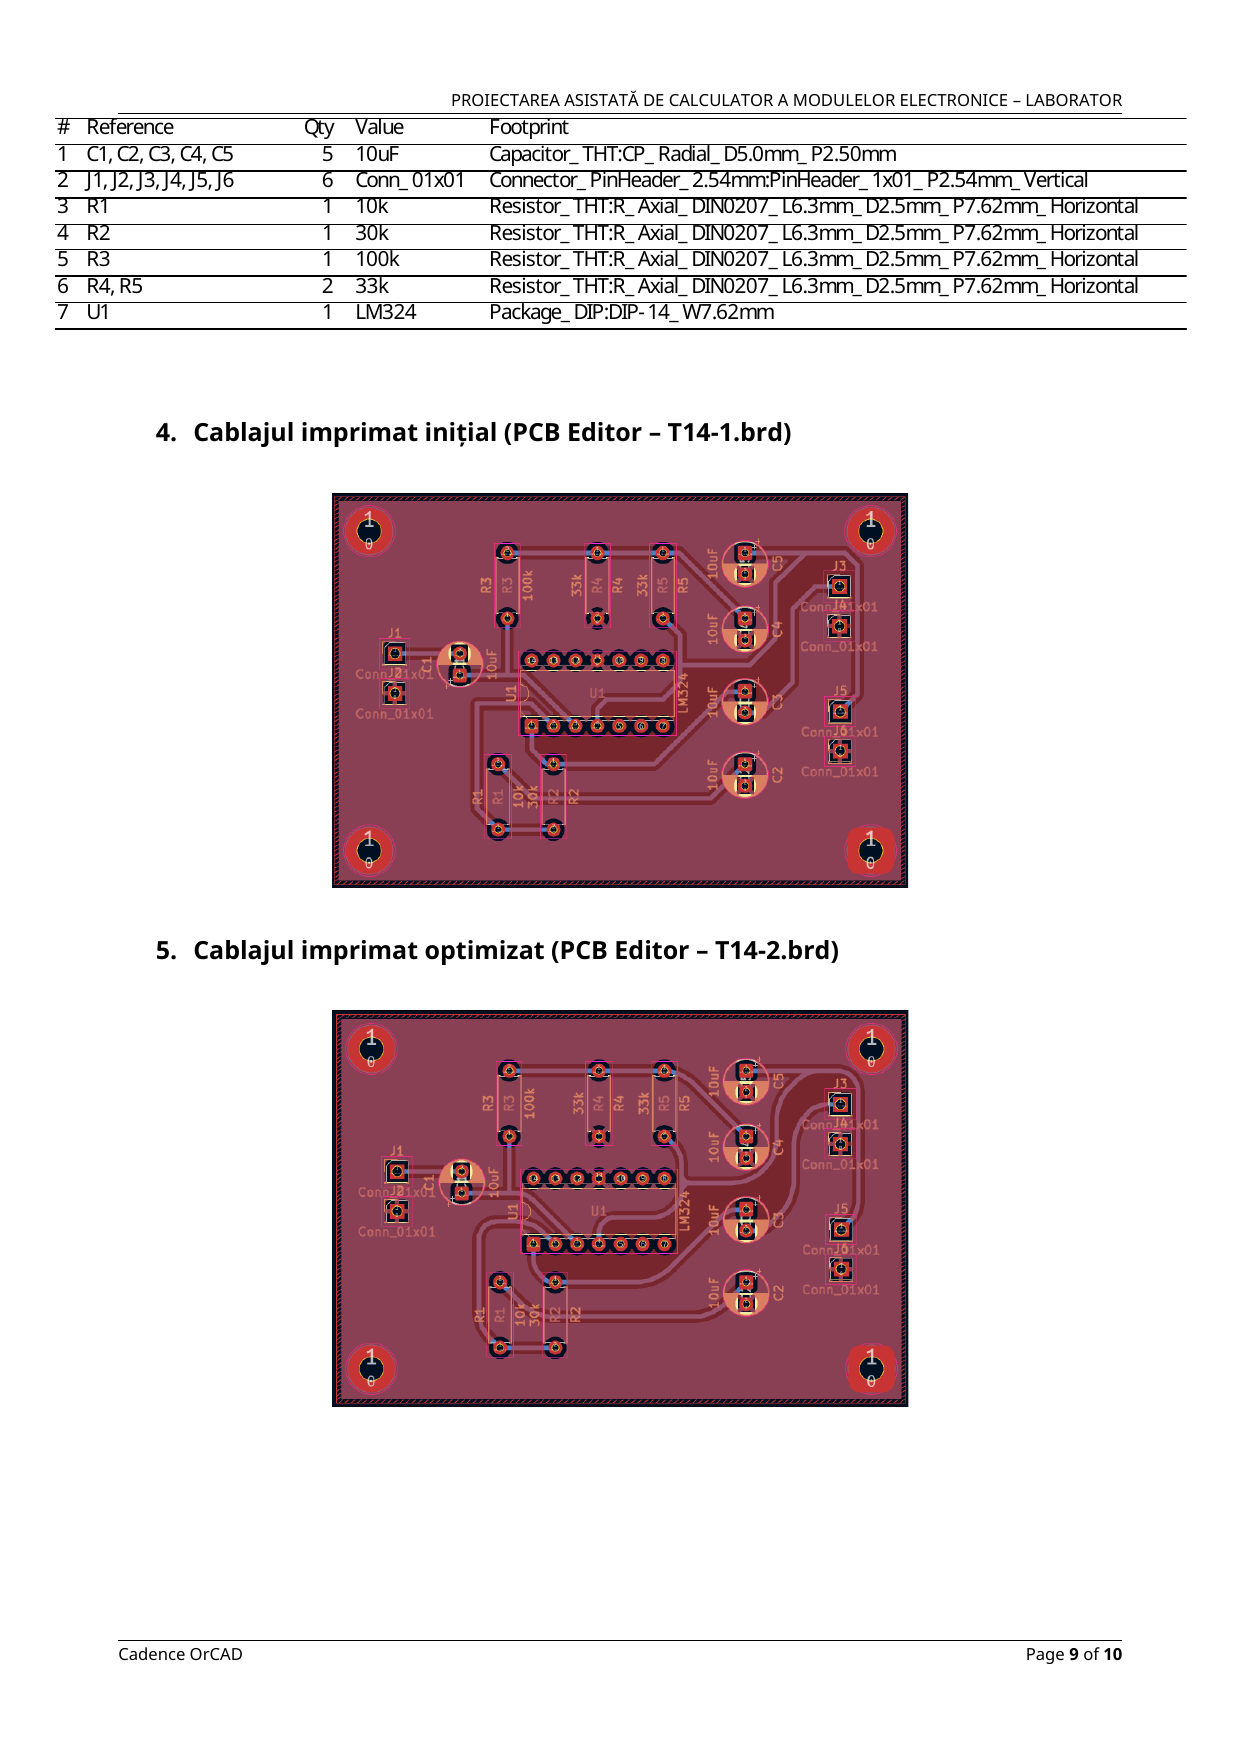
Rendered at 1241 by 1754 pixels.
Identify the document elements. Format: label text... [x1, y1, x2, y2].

list Cablajul imprimat optimizat (PCB Editor – T14-2.brd) [156, 932, 1122, 966]
picture [332, 493, 909, 888]
list Cablajul imprimat inițial (PCB Editor – T14-1.brd) [156, 415, 1122, 449]
picture [332, 1010, 909, 1407]
